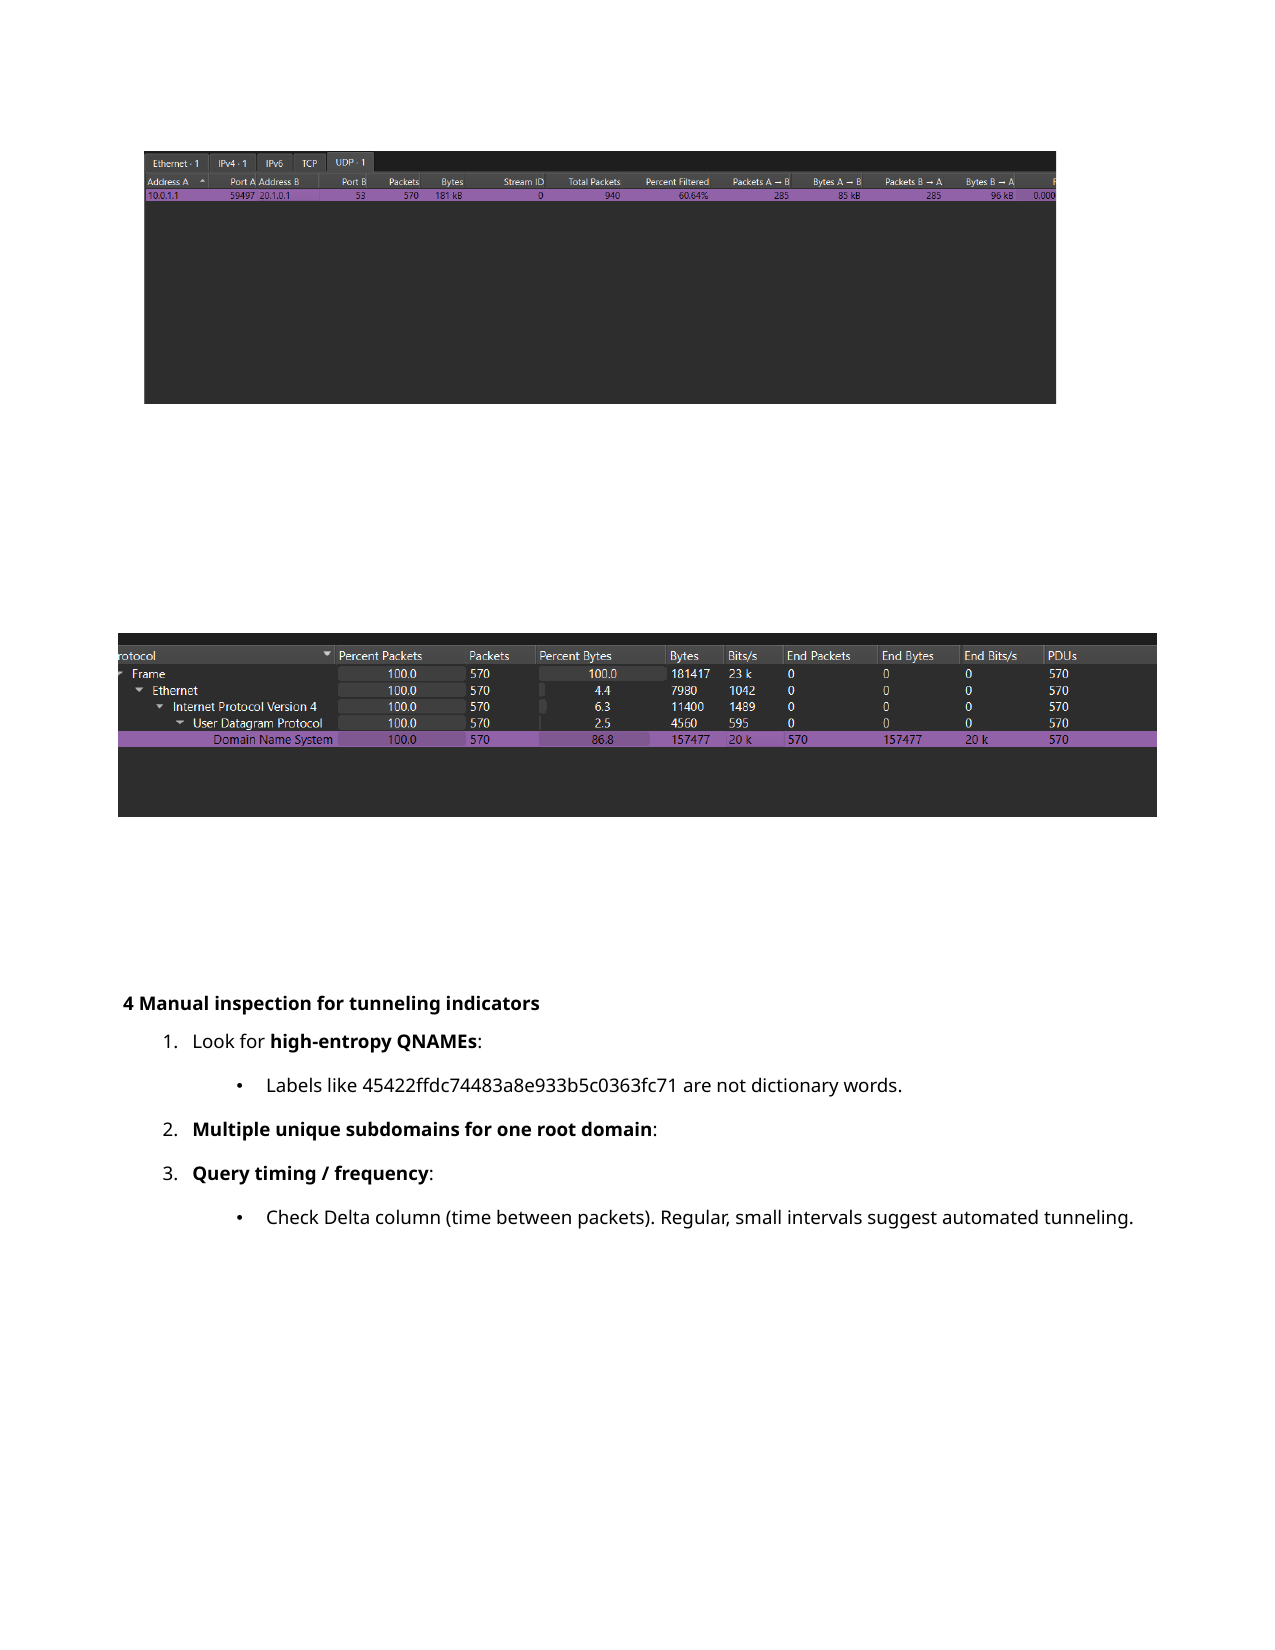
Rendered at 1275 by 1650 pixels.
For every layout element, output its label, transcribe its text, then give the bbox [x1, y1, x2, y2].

list Check Delta column (time between packets). Regular, small intervals suggest automated tunneling. [236, 1204, 1157, 1229]
list Labels like 45422ffdc74483a8e933b5c0363fc71 are not dictionary words. [236, 1072, 1157, 1098]
picture [144, 151, 1057, 404]
list Query timing / frequency: [162, 1160, 1157, 1186]
picture [118, 633, 1157, 817]
subtitle 4 Manual inspection for tunneling indicators [118, 991, 1157, 1016]
list Multiple unique subdomains for one root domain: [162, 1116, 1157, 1142]
list Look for high-entropy QNAMEs: [162, 1028, 1157, 1054]
